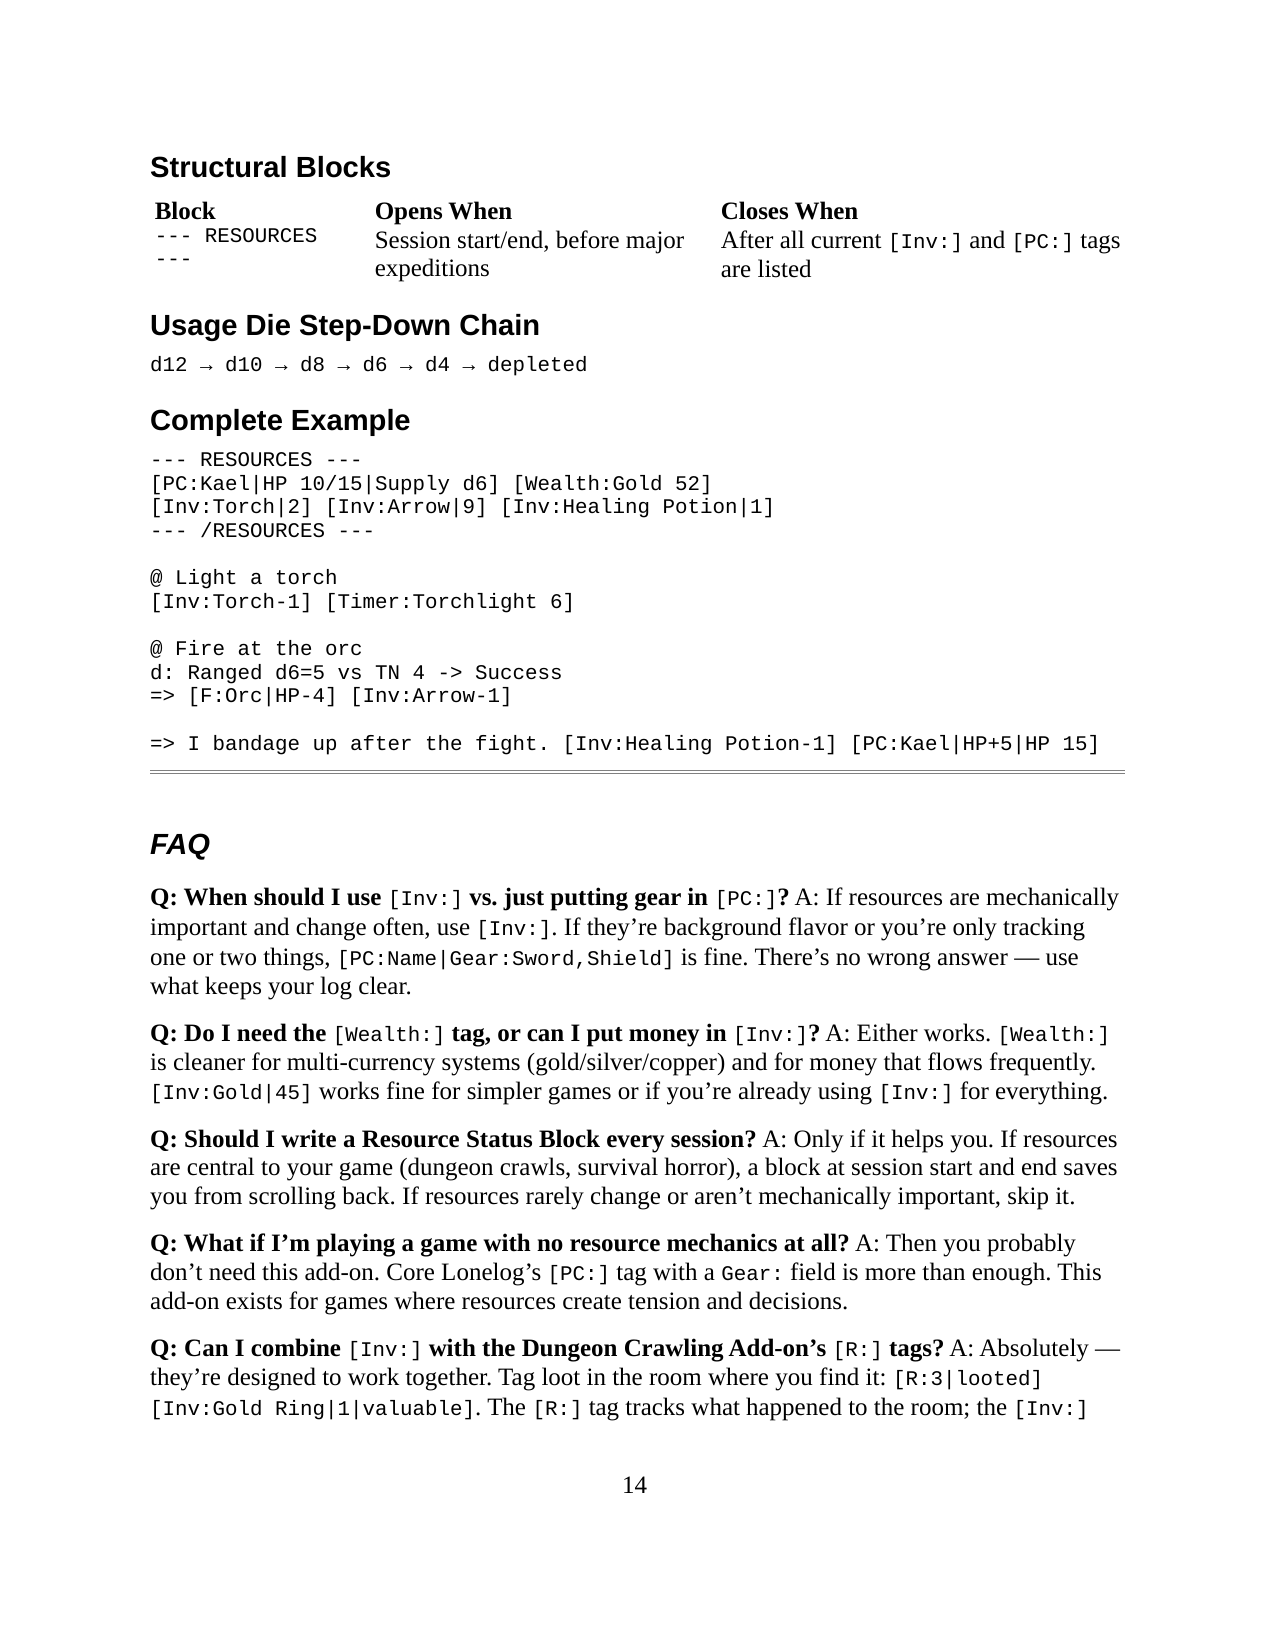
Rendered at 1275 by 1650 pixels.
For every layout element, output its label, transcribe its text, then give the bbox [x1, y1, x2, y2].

subtitle FAQ [150, 827, 1125, 861]
subtitle Usage Die Step-Down Chain [150, 308, 1125, 342]
text Q: When should I use [Inv:] vs. just putting gear in [PC:]? A: If resources are mechanically important and change often, use [Inv:]. If they’re background flavor or you’re only tracking one or two things, [PC:Name|Gear:Sword,Shield] is fine. There’s no wrong answer — use what keeps your log clear. [150, 882, 1125, 1000]
text d12 → d10 → d8 → d6 → d4 → depleted [150, 354, 1125, 378]
text [Inv:Torch|2] [Inv:Arrow|9] [Inv:Healing Potion|1] [150, 496, 1125, 520]
subtitle Structural Blocks [150, 150, 1125, 183]
text --- /RESOURCES --- [150, 520, 1125, 543]
table_cell --- RESOURCES --- [150, 225, 370, 283]
table_cell Session start/end, before major expeditions [370, 225, 716, 283]
text [PC:Kael|HP 10/15|Supply d6] [Wealth:Gold 52] [150, 472, 1125, 496]
text @ Fire at the orc [150, 638, 1125, 662]
text => I bandage up after the fight. [Inv:Healing Potion-1] [PC:Kael|HP+5|HP 15] [150, 733, 1125, 756]
text --- RESOURCES --- [150, 449, 1125, 472]
table_header Block [150, 196, 370, 225]
text Q: Can I combine [Inv:] with the Dungeon Crawling Add-on’s [R:] tags? A: Absolutely — they’re designed to work together. Tag loot in the room where you find it: [R:3|looted] [Inv:Gold Ring|1|valuable]. The [R:] tag tracks what happened to the room; the [Inv:] [150, 1333, 1125, 1422]
text @ Light a torch [150, 567, 1125, 591]
table_header Closes When [716, 196, 1125, 225]
text Q: Should I write a Resource Status Block every session? A: Only if it helps you. If resources are central to your game (dungeon crawls, survival horror), a block at session start and end saves you from scrolling back. If resources rarely change or aren’t mechanically important, skip it. [150, 1124, 1125, 1210]
table_cell After all current [Inv:] and [PC:] tags are listed [716, 225, 1125, 283]
text Q: What if I’m playing a game with no resource mechanics at all? A: Then you probably don’t need this add-on. Core Lonelog’s [PC:] tag with a Gear: field is more than enough. This add-on exists for games where resources create tension and decisions. [150, 1228, 1125, 1315]
text Q: Do I need the [Wealth:] tag, or can I put money in [Inv:]? A: Either works. [Wealth:] is cleaner for multi-currency systems (gold/silver/copper) and for money that flows frequently. [Inv:Gold|45] works fine for simpler games or if you’re already using [Inv:] for everything. [150, 1018, 1125, 1106]
text => [F:Orc|HP-4] [Inv:Arrow-1] [150, 685, 1125, 709]
table_header Opens When [370, 196, 716, 225]
text d: Ranged d6=5 vs TN 4 -> Success [150, 662, 1125, 685]
subtitle Complete Example [150, 403, 1125, 436]
text [Inv:Torch-1] [Timer:Torchlight 6] [150, 591, 1125, 614]
